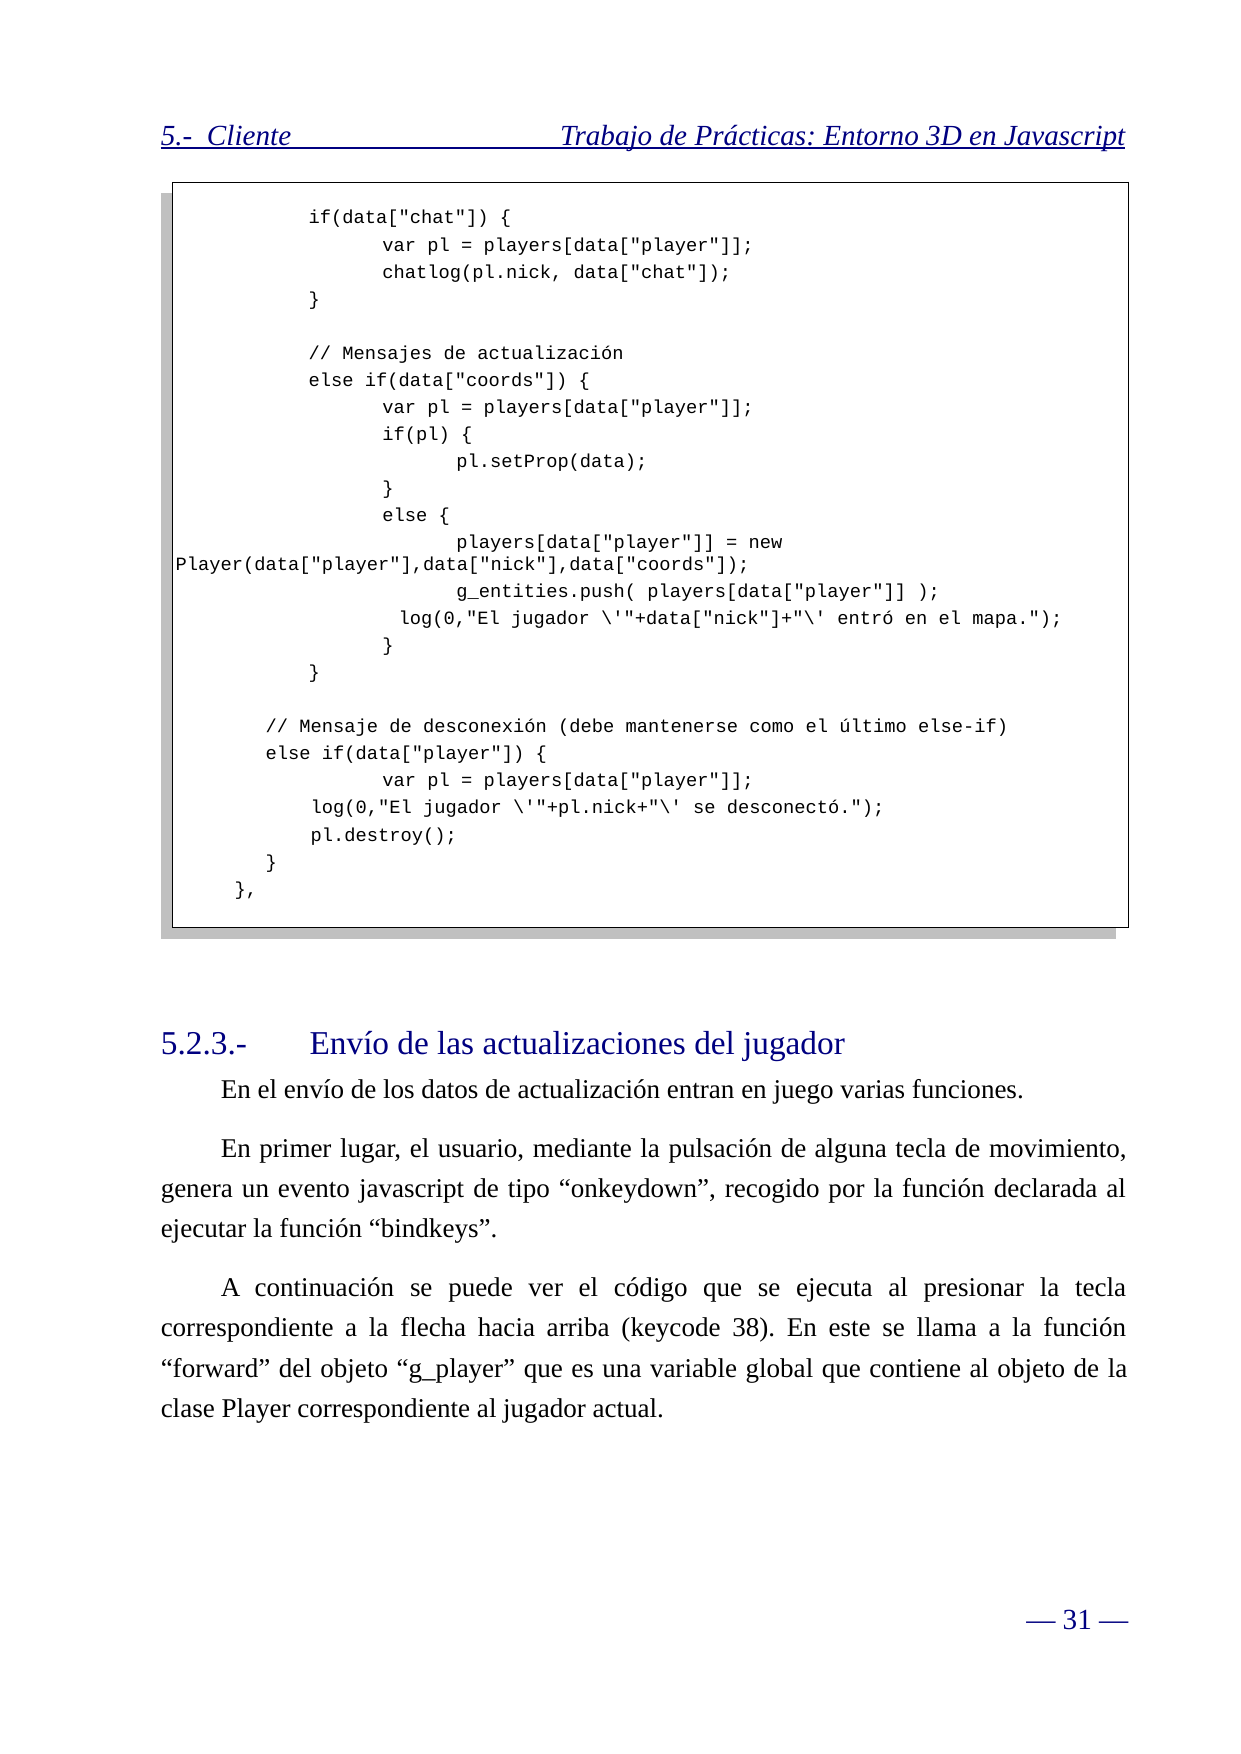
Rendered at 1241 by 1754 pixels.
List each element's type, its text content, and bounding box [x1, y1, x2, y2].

text else if(data["coords"]) { [173, 344, 1128, 371]
text }, [173, 853, 1128, 927]
text pl.destroy(); [173, 799, 1128, 826]
text En el envío de los datos de actualización entran en juego varias funciones. [161, 1073, 1128, 1104]
text } [173, 636, 1128, 663]
text A continuación se puede ver el código que se ejecuta al presionar la tecla correspondiente a la flecha hacia arriba (keycode 38). En este se llama a la función “forward” del objeto “g_player” que es una variable global que contiene al objeto de la clase Player correspondiente al jugador actual. [161, 1271, 1128, 1423]
text // Mensaje de desconexión (debe mantenerse como el último else-if) [173, 690, 1128, 717]
text if(data["chat"]) { [173, 183, 1128, 209]
text } [173, 826, 1128, 853]
text // Mensajes de actualización [173, 317, 1128, 344]
text chatlog(pl.nick, data["chat"]); [173, 236, 1128, 263]
text En primer lugar, el usuario, mediante la pulsación de alguna tecla de movimiento, genera un evento javascript de tipo “onkeydown”, recogido por la función declarada al ejecutar la función “bindkeys”. [161, 1132, 1128, 1244]
text var pl = players[data["player"]]; [173, 371, 1128, 398]
text log(0,"El jugador \'"+pl.nick+"\' se desconectó."); [173, 772, 1128, 799]
text else if(data["player"]) { [173, 717, 1128, 744]
text var pl = players[data["player"]]; [173, 744, 1128, 772]
text } [173, 452, 1128, 479]
text log(0,"El jugador \'"+data["nick"]+"\' entró en el mapa."); [173, 582, 1128, 609]
text else { [173, 479, 1128, 507]
text if(pl) { [173, 398, 1128, 425]
text pl.setProp(data); [173, 425, 1128, 452]
text var pl = players[data["player"]]; [173, 209, 1128, 236]
text players[data["player"]] = new Player(data["player"],data["nick"],data["coords"]); [173, 507, 1128, 555]
text } [173, 609, 1128, 636]
subtitle Envío de las actualizaciones del jugador [161, 1023, 1128, 1061]
text } [173, 263, 1128, 290]
text g_entities.push( players[data["player"]] ); [173, 555, 1128, 582]
